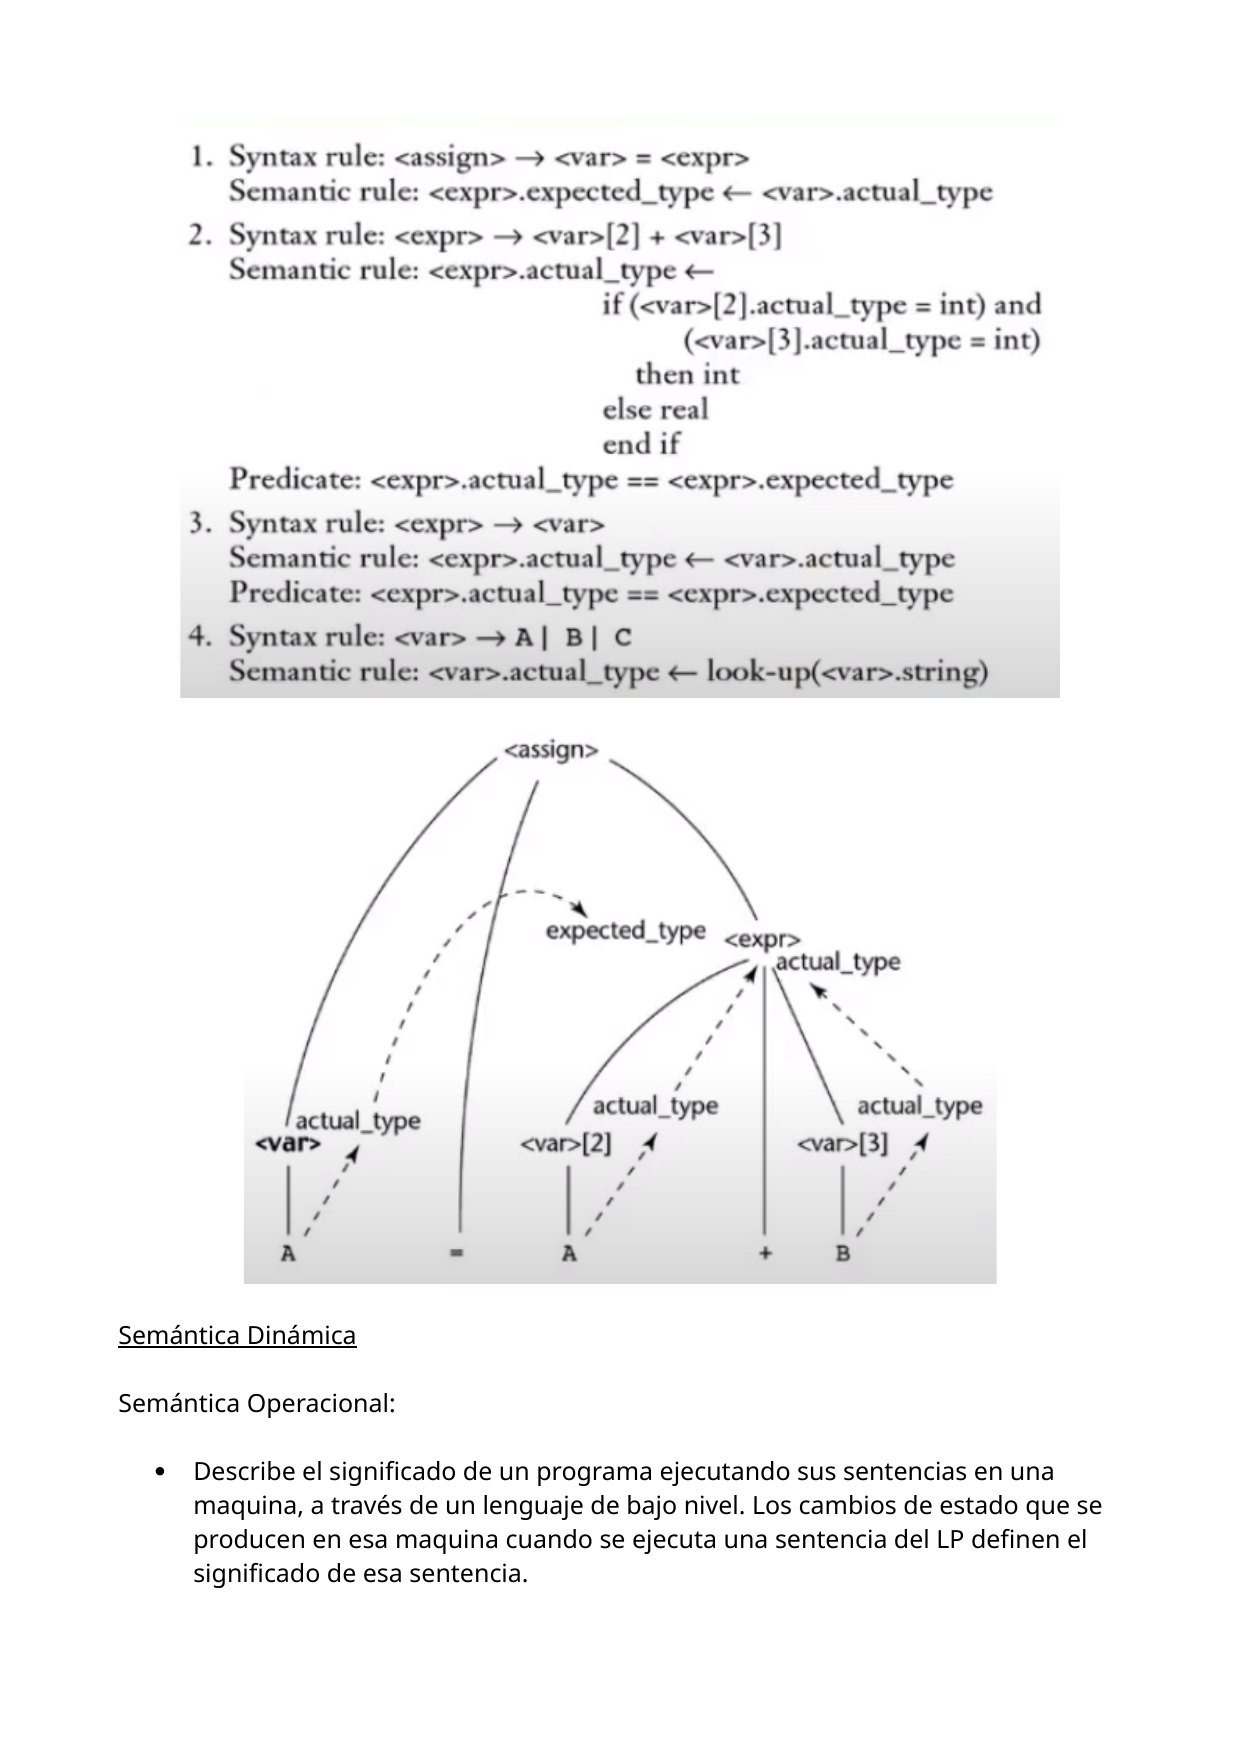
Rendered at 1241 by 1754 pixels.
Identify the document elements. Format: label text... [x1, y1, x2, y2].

picture [243, 732, 997, 1284]
text Semántica Dinámica [118, 1317, 1122, 1352]
picture [180, 118, 1060, 698]
text Semántica Operacional: [118, 1386, 1122, 1420]
list Describe el significado de un programa ejecutando sus sentencias en una maquina, a través de un lenguaje de bajo nivel. Los cambios de estado que se producen en esa maquina cuando se ejecuta una sentencia del LP definen el significado de esa sentencia. [156, 1454, 1122, 1590]
